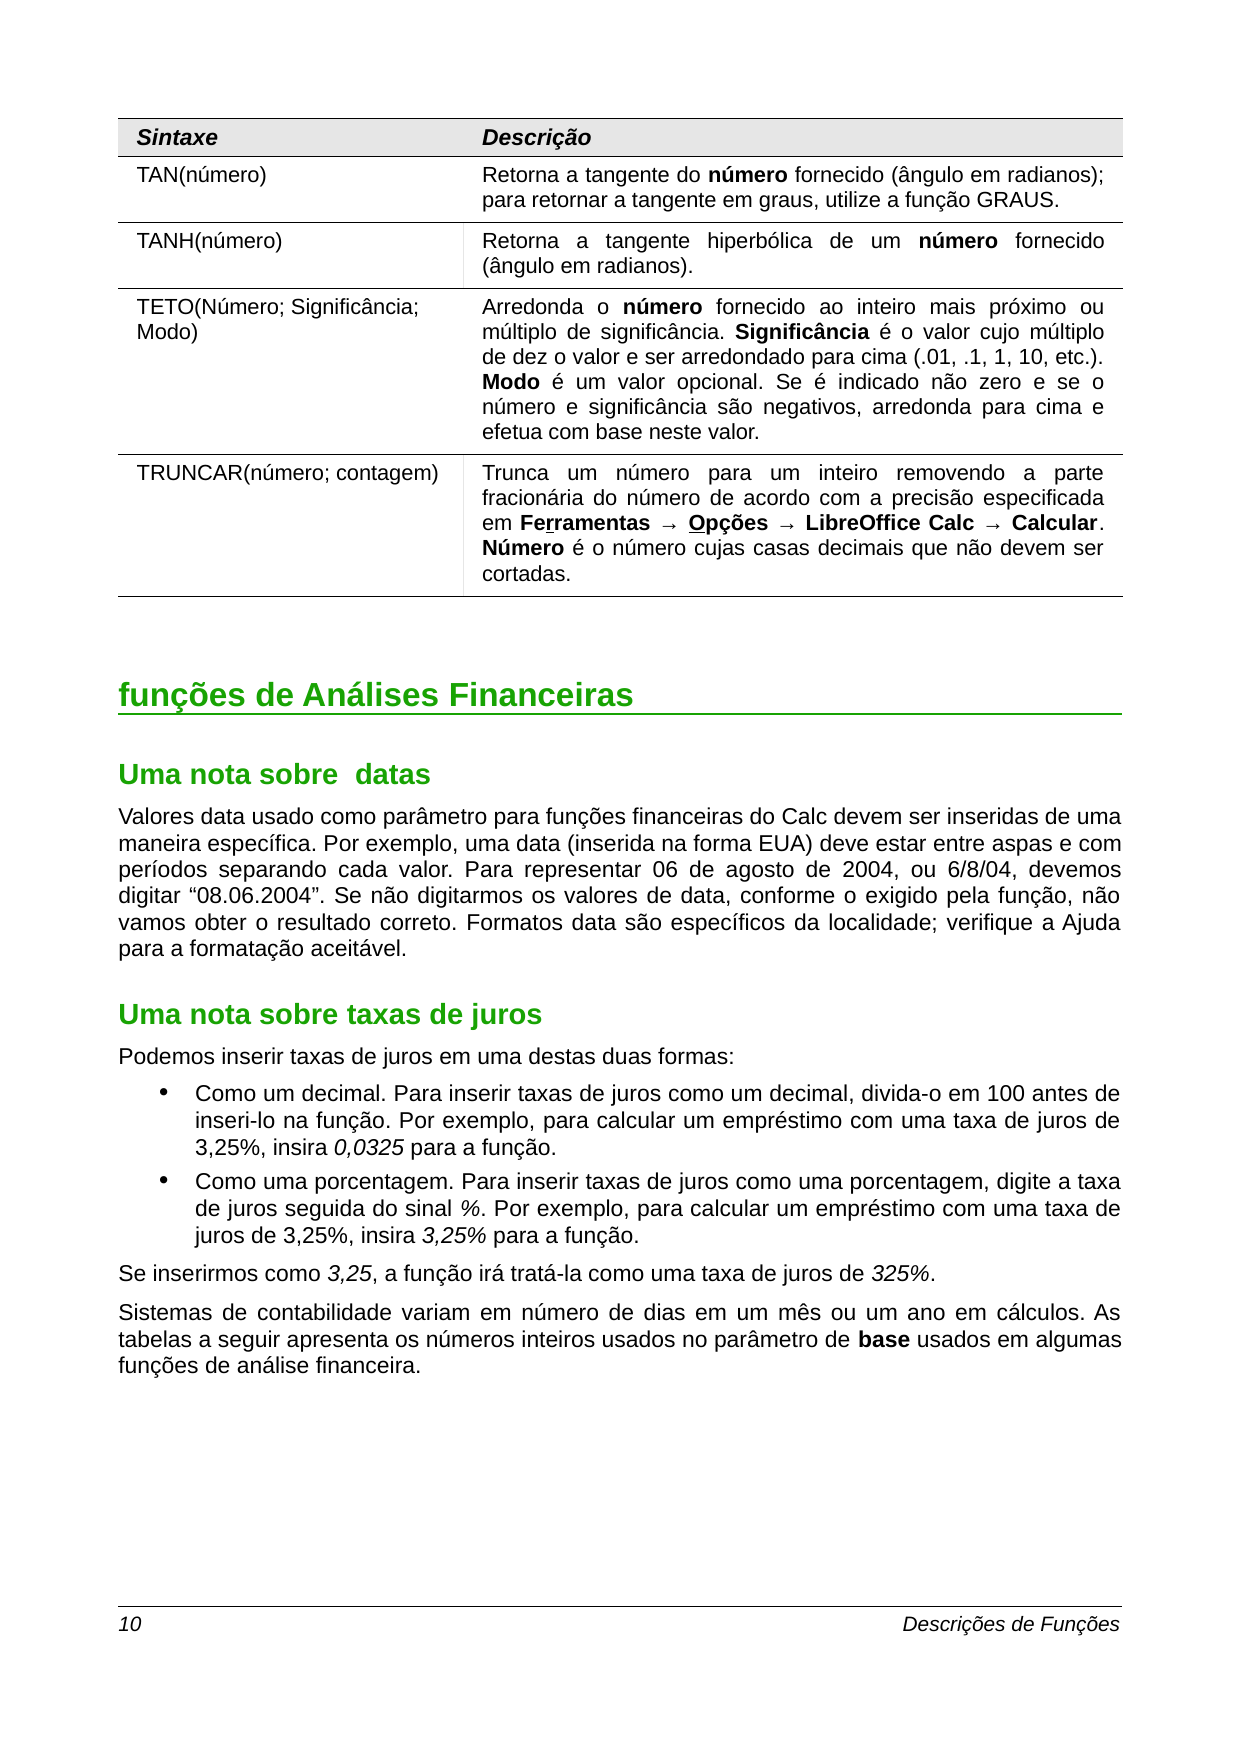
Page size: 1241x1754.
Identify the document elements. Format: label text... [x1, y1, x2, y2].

text Sistemas de contabilidade variam em número de dias em um mês ou um ano em cálculos. As tabelas a seguir apresenta os números inteiros usados no parâmetro de base usados em algumas funções de análise financeira. [118, 1299, 1122, 1378]
table_cell Retorna a tangente hiperbólica de um número fornecido (ângulo em radianos). [464, 223, 1123, 288]
text Se inserirmos como 3,25, a função irá tratá-la como uma taxa de juros de 325%. [118, 1260, 1122, 1287]
table_cell Trunca um número para um inteiro removendo a parte fracionária do número de acordo com a precisão especificada em Ferramentas → Opções → LibreOffice Calc → Calcular. Número é o número cujas casas decimais que não devem ser cortadas. [464, 455, 1123, 596]
subtitle Uma nota sobre taxas de juros [118, 997, 1122, 1030]
table_cell Arredonda o número fornecido ao inteiro mais próximo ou múltiplo de significância. Significância é o valor cujo múltiplo de dez o valor e ser arredondado para cima (.01, .1, 1, 10, etc.). Modo é um valor opcional. Se é indicado não zero e se o número e significância são negativos, arredonda para cima e efetua com base neste valor. [464, 289, 1123, 454]
table_header Sintaxe [118, 119, 463, 156]
list Como um decimal. Para inserir taxas de juros como um decimal, divida-o em 100 antes de inseri-lo na função. Por exemplo, para calcular um empréstimo com uma taxa de juros de 3,25%, insira 0,0325 para a função. [156, 1078, 1122, 1160]
text Valores data usado como parâmetro para funções financeiras do Calc devem ser inseridas de uma maneira específica. Por exemplo, uma data (inserida na forma EUA) deve estar entre aspas e com períodos separando cada valor. Para representar 06 de agosto de 2004, ou 6/8/04, devemos digitar “08.06.2004”. Se não digitarmos os valores de data, conforme o exigido pela função, não vamos obter o resultado correto. Formatos data são específicos da localidade; verifique a Ajuda para a formatação aceitável. [118, 803, 1122, 961]
table_cell TETO(Número; Significância; Modo) [118, 289, 463, 454]
subtitle funções de Análises Financeiras [118, 675, 1122, 713]
table_cell Retorna a tangente do número fornecido (ângulo em radianos); para retornar a tangente em graus, utilize a função GRAUS. [464, 157, 1123, 222]
table_cell TRUNCAR(número; contagem) [118, 455, 463, 596]
table_header Descrição [464, 119, 1123, 156]
table_cell TAN(número) [118, 157, 463, 222]
list Como uma porcentagem. Para inserir taxas de juros como uma porcentagem, digite a taxa de juros seguida do sinal %. Por exemplo, para calcular um empréstimo com uma taxa de juros de 3,25%, insira 3,25% para a função. [156, 1166, 1122, 1248]
table_cell TANH(número) [118, 223, 463, 288]
subtitle Uma nota sobre datas [118, 757, 1122, 791]
text Podemos inserir taxas de juros em uma destas duas formas: [118, 1043, 1122, 1069]
